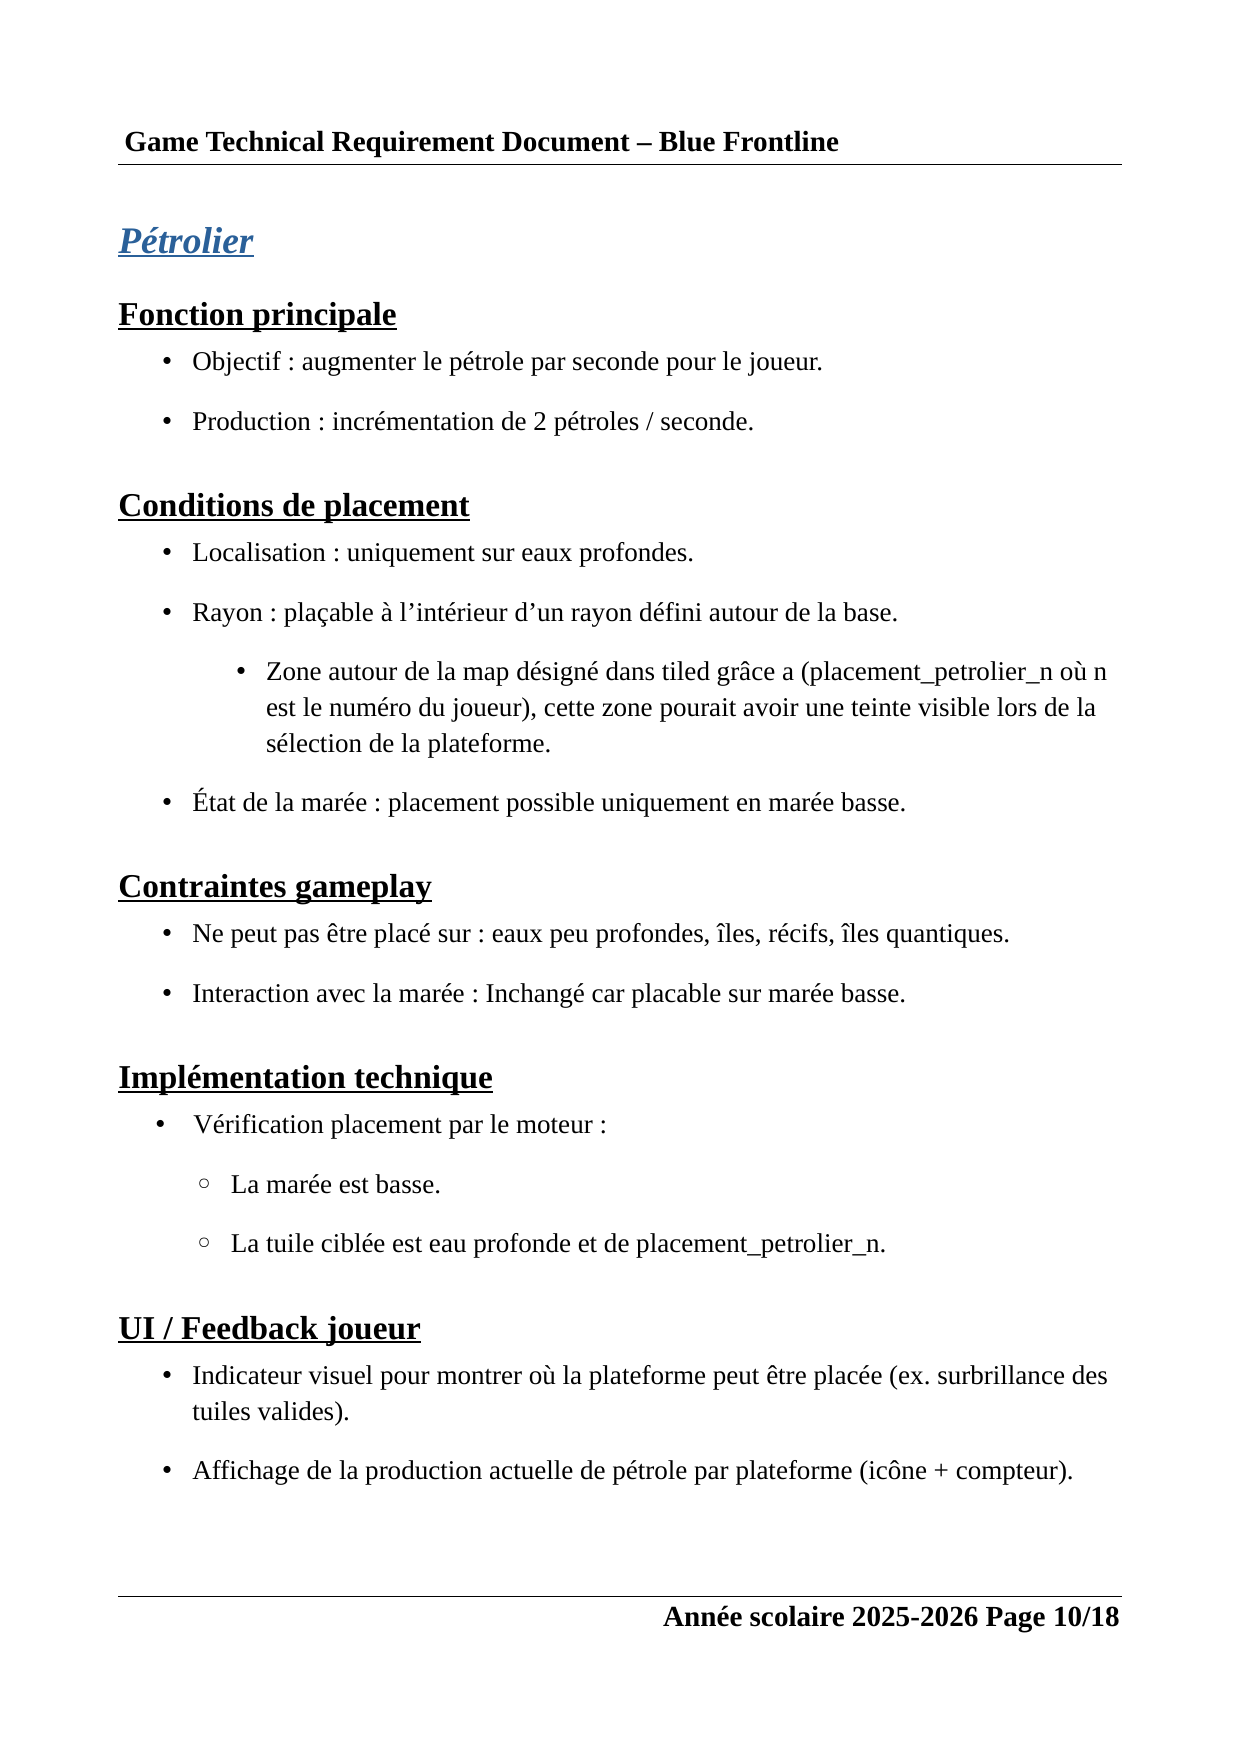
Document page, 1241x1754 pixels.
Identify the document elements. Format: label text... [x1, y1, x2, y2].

list Localisation : uniquement sur eaux profondes. [162, 536, 1122, 567]
list Zone autour de la map désigné dans tiled grâce a (placement_petrolier_n où n est le numéro du joueur), cette zone pourait avoir une teinte visible lors de la sélection de la plateforme. [236, 655, 1122, 758]
list Interaction avec la marée : Inchangé car placable sur marée basse. [162, 977, 1122, 1008]
list Production : incrémentation de 2 pétroles / seconde. [162, 405, 1122, 436]
list Affichage de la production actuelle de pétrole par plateforme (icône + compteur). [162, 1454, 1122, 1485]
list La marée est basse. [193, 1168, 1122, 1199]
list Ne peut pas être placé sur : eaux peu profondes, îles, récifs, îles quantiques. [162, 918, 1122, 949]
list État de la marée : placement possible uniquement en marée basse. [162, 786, 1122, 818]
subtitle Implémentation technique [118, 1058, 1122, 1096]
subtitle Conditions de placement [118, 485, 1122, 524]
subtitle Fonction principale [118, 294, 1122, 333]
list La tuile ciblée est eau profonde et de placement_petrolier_n. [193, 1228, 1122, 1259]
list Rayon : plaçable à l’intérieur d’un rayon défini autour de la base. [162, 596, 1122, 627]
subtitle Contraintes gameplay [118, 867, 1122, 905]
subtitle Pétrolier [118, 218, 1122, 261]
list Vérification placement par le moteur : [156, 1108, 1122, 1140]
subtitle UI / Feedback joueur [118, 1308, 1122, 1346]
list Objectif : augmenter le pétrole par seconde pour le joueur. [162, 345, 1122, 377]
list Indicateur visuel pour montrer où la plateforme peut être placée (ex. surbrillance des tuiles valides). [162, 1359, 1122, 1426]
